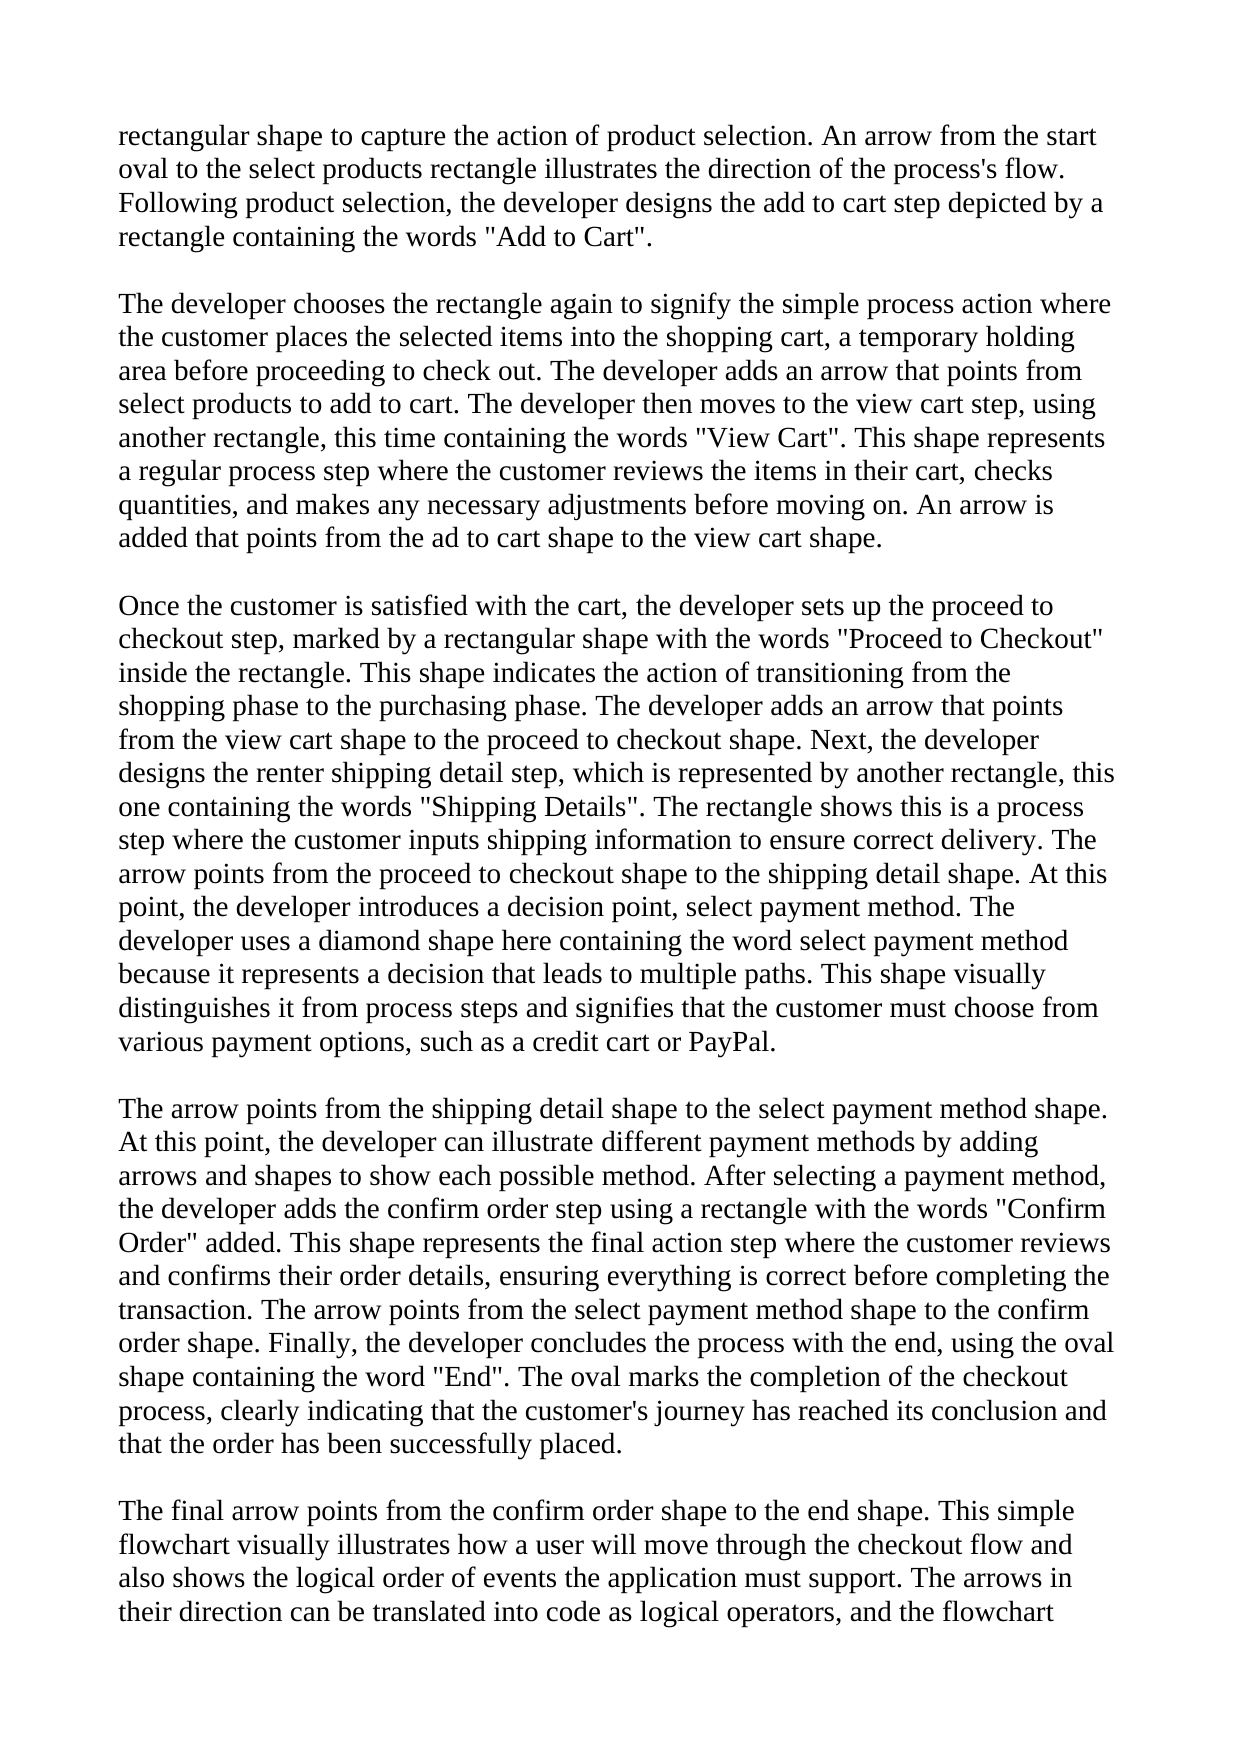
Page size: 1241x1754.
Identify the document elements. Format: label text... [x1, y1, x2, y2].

text ​The final arrow points from ​the confirm order shape to the end shape. ​This simple flowchart visually ​illustrates how a user will move through ​the checkout flow and also shows ​the logical order of events the application must support. ​The arrows in their direction can be ​translated into code as logical operators, ​and the flowchart [118, 1493, 1122, 1627]
text ​The arrow points from the shipping detail shape ​to the select payment method shape. ​At this point, the developer can illustrate ​different payment methods by adding arrows ​and shapes to show each possible method. ​After selecting a payment method, ​the developer adds the confirm order step ​using a rectangle with the words "Confirm Order" added. ​This shape represents the final action step where ​the customer reviews and confirms their order details, ​ensuring everything is correct ​before completing the transaction. ​The arrow points from the select payment method shape ​to the confirm order shape. ​Finally, the developer concludes ​the process with the end, ​using the oval shape containing the word "End". ​The oval marks the completion of the checkout process, ​clearly indicating that ​the customer's journey has reached ​its conclusion and that ​the order has been successfully placed. [118, 1091, 1122, 1460]
text rectangular shape ​to capture the action of product selection. ​An arrow from the start oval to ​the select products rectangle ​illustrates the direction of the process's flow. ​Following product selection, ​the developer designs the add to ​cart step depicted by ​a rectangle containing the words "Add to Cart". [118, 118, 1122, 252]
text ​Once the customer is satisfied with the cart, ​the developer sets up the proceed to checkout step, ​marked by a rectangular shape with ​the words "Proceed to Checkout" inside the rectangle. ​This shape indicates the action of transitioning ​from the shopping phase to the purchasing phase. The developer adds an arrow that points from ​the view cart shape to the proceed to checkout shape. ​Next, the developer designs ​the renter shipping detail step, ​which is represented by another rectangle, ​this one containing the words "Shipping Details". ​The rectangle shows this is ​a process step where the customer ​inputs shipping information to ensure correct delivery. ​The arrow points from the proceed to ​checkout shape to the shipping detail shape. ​At this point, the developer introduces ​a decision point, select payment method. ​The developer uses a diamond ​shape here containing the word ​select payment method because it represents ​a decision that leads to multiple paths. ​This shape visually distinguishes ​it from process steps and ​signifies that the customer must ​choose from various payment options, ​such as a credit cart or PayPal. [118, 588, 1122, 1057]
text ​The developer chooses the rectangle again to signify ​the simple process action where ​the customer places the ​selected items into the shopping cart, ​a temporary holding area before proceeding to check out. ​The developer adds an arrow that points ​from select products to add to cart. ​The developer then moves to the view cart step, ​using another rectangle, this ​time containing the words "View Cart". ​This shape represents a regular process step ​where the customer reviews the items in their cart, ​checks quantities, and makes ​any necessary adjustments before moving on. ​An arrow is added that points from the ad ​to cart shape to the view cart shape. [118, 286, 1122, 554]
